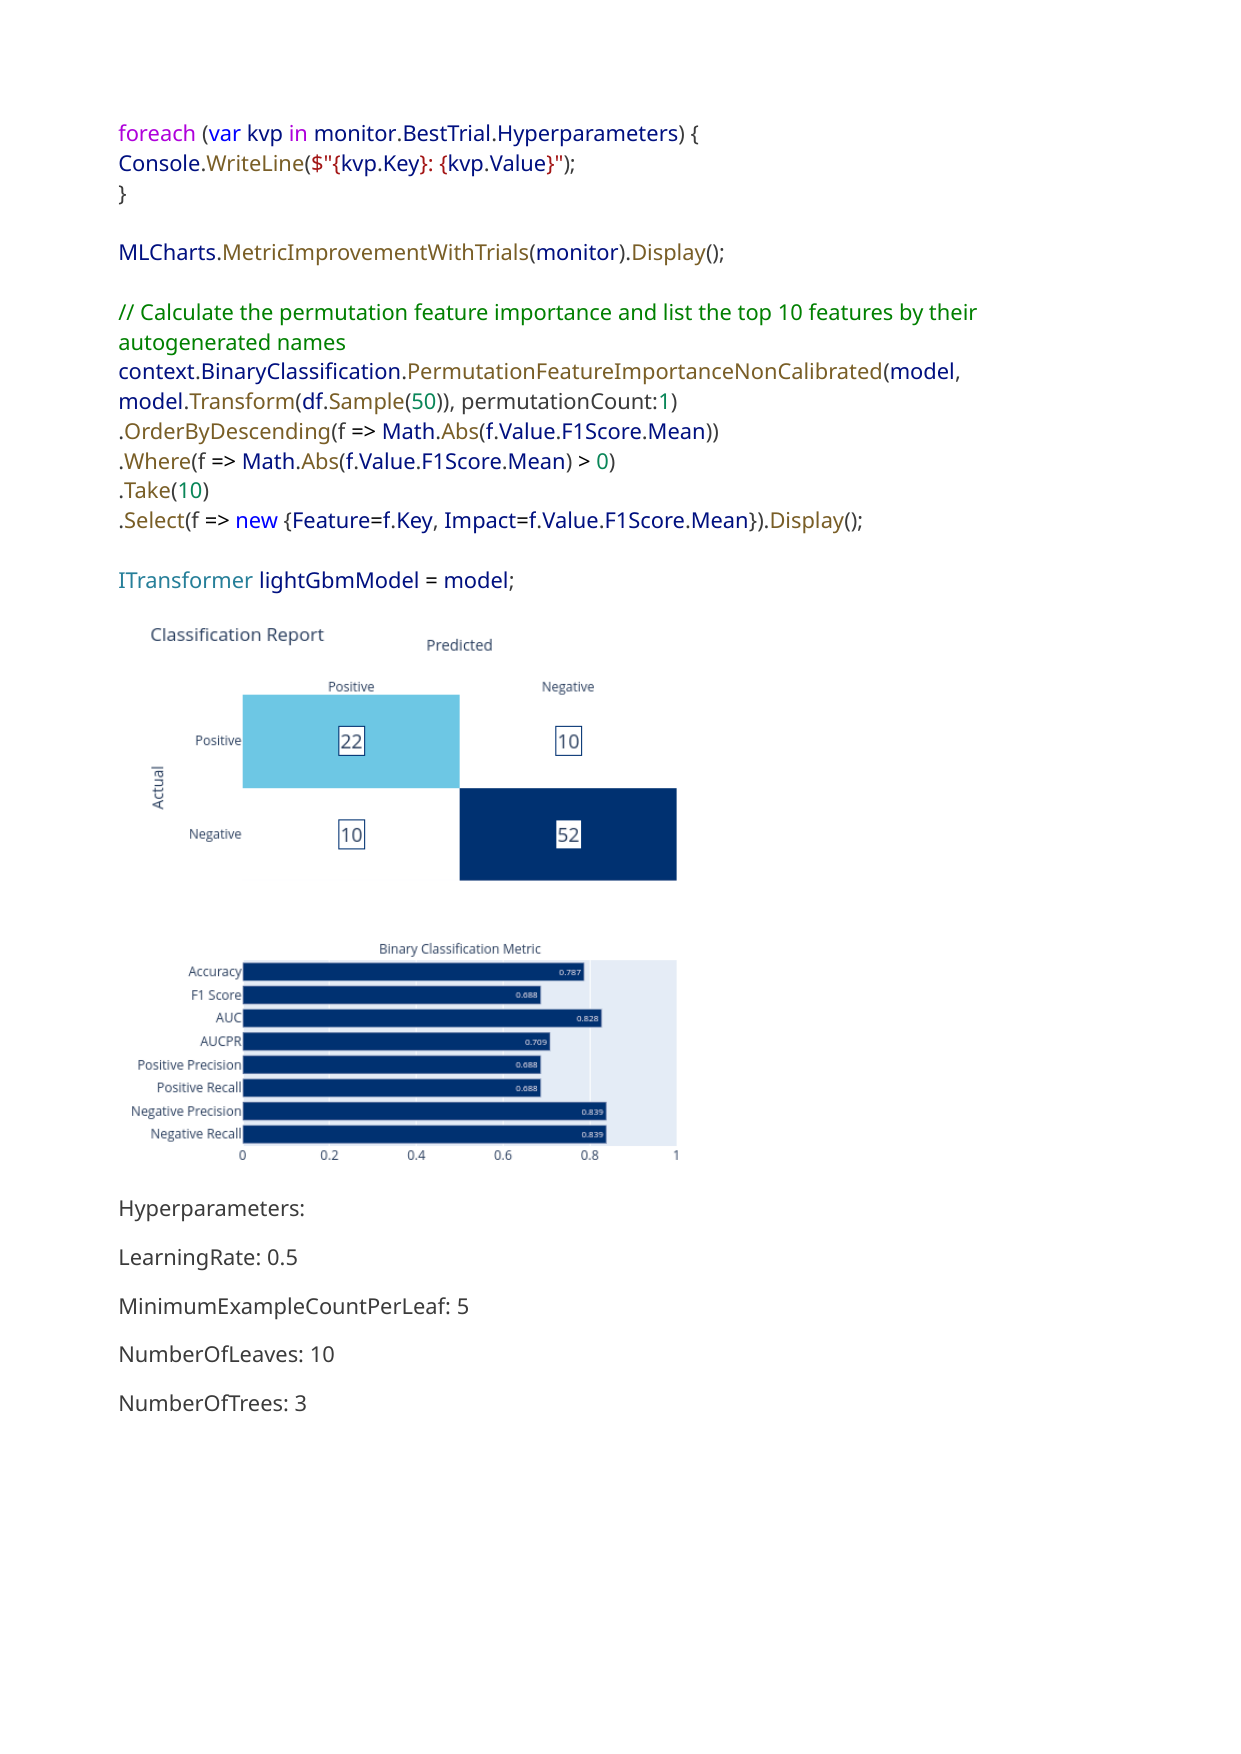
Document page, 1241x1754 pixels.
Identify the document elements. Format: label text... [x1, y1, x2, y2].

text NumberOfLeaves: 10 [118, 1339, 1122, 1369]
text Console.WriteLine($"{kvp.Key}: {kvp.Value}"); [118, 148, 1122, 178]
text .Where(f => Math.Abs(f.Value.F1Score.Mean) > 0) [118, 446, 1122, 475]
text // Calculate the permutation feature importance and list the top 10 features by their autogenerated names [118, 297, 1122, 356]
text NumberOfTrees: 3 [118, 1388, 1122, 1418]
text .OrderByDescending(f => Math.Abs(f.Value.F1Score.Mean)) [118, 416, 1122, 446]
text context.BinaryClassification.PermutationFeatureImportanceNonCalibrated(model, model.Transform(df.Sample(50)), permutationCount:1) [118, 356, 1122, 416]
text } [118, 178, 1122, 207]
text MLCharts.MetricImprovementWithTrials(monitor).Display(); [118, 237, 1122, 267]
text .Select(f => new {Feature=f.Key, Impact=f.Value.F1Score.Mean}).Display(); [118, 505, 1122, 535]
text LearningRate: 0.5 [118, 1242, 1122, 1272]
picture [116, 613, 696, 1189]
text Hyperparameters: [118, 594, 1122, 1223]
text MinimumExampleCountPerLeaf: 5 [118, 1291, 1122, 1321]
text .Take(10) [118, 475, 1122, 505]
text foreach (var kvp in monitor.BestTrial.Hyperparameters) { [118, 118, 1122, 148]
text ITransformer lightGbmModel = model; [118, 565, 1122, 594]
